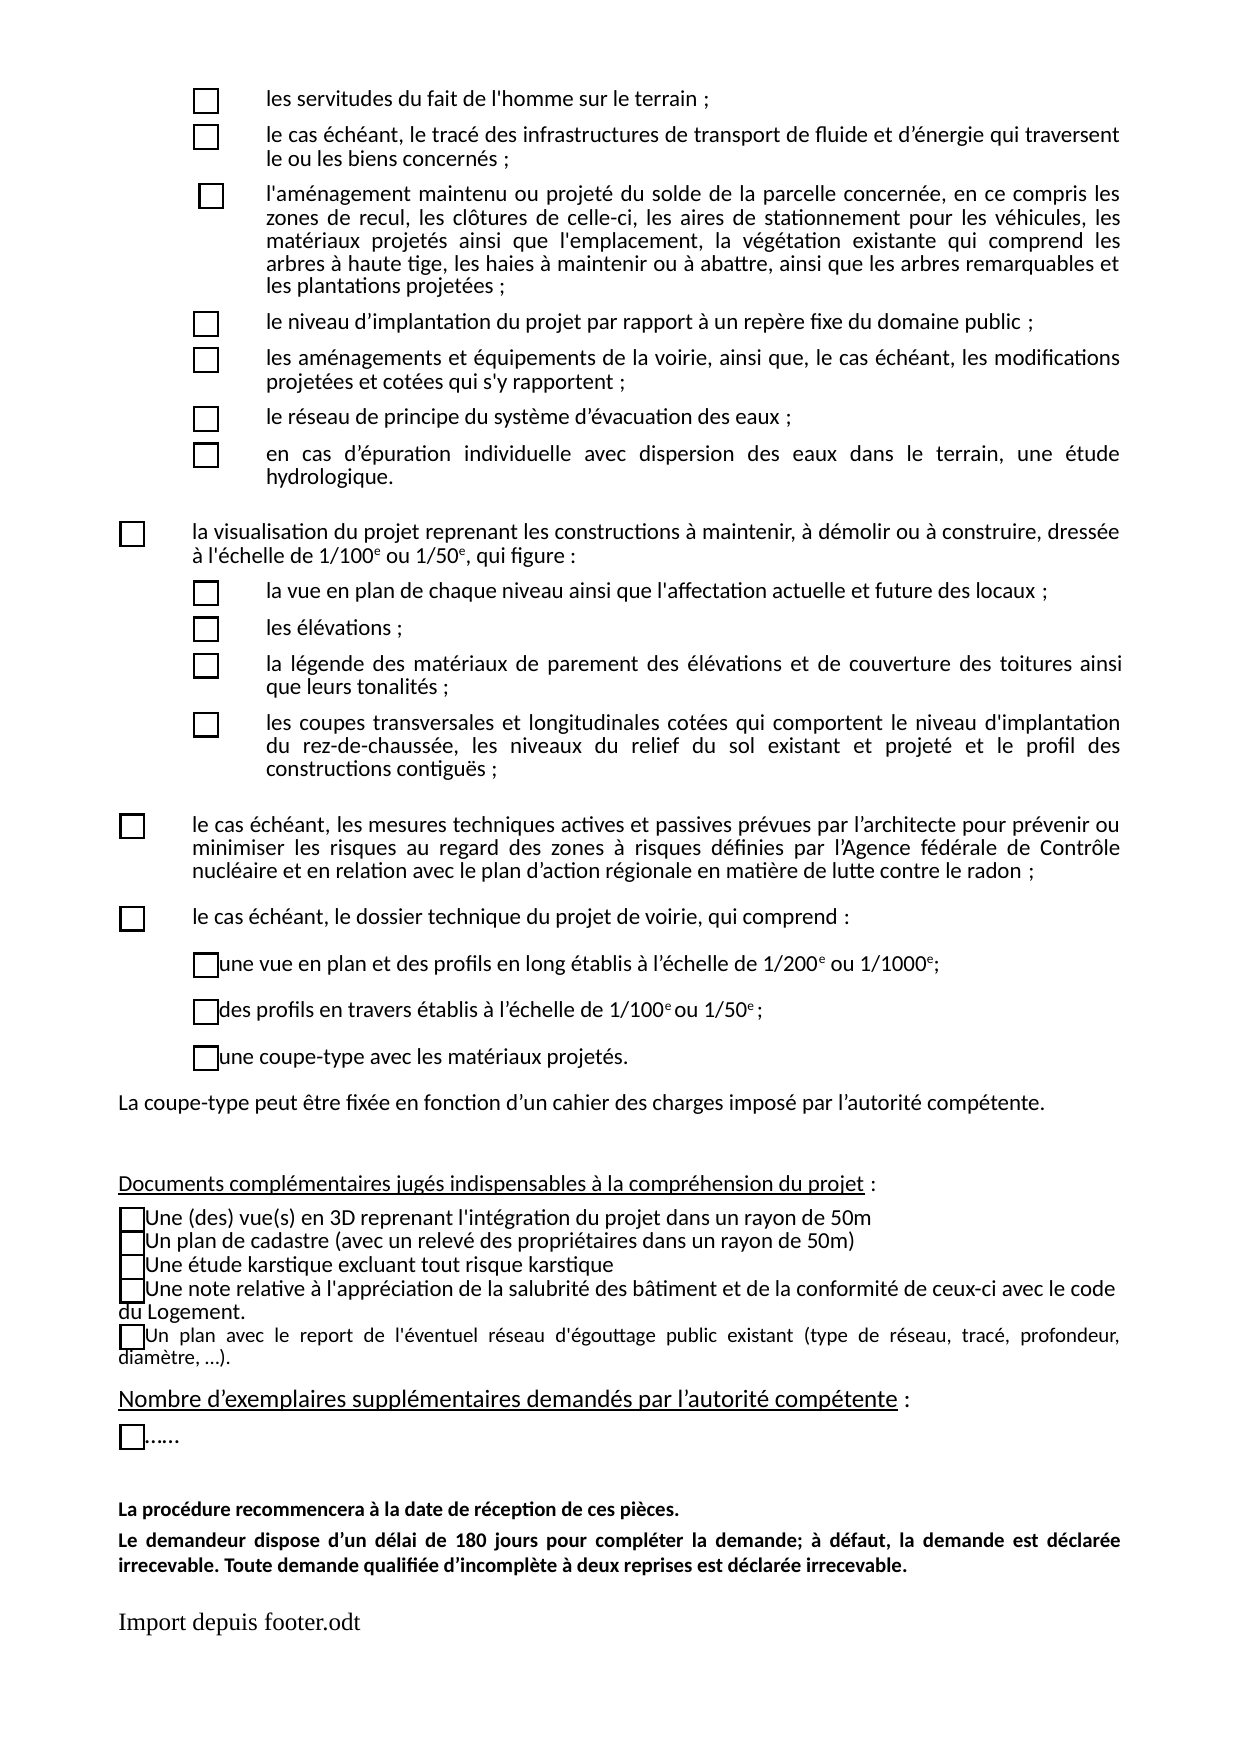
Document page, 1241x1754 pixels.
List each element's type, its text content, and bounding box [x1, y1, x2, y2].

text Un plan de cadastre (avec un relevé des propriétaires dans un rayon de 50m) [145, 1231, 1122, 1255]
text les élévations ; [219, 617, 1122, 641]
text le niveau d’implantation du projet par rapport à un repère fixe du domaine public ; [219, 312, 1122, 336]
text Une étude karstique excluant tout risque karstique [145, 1255, 1122, 1279]
text La procédure recommencera à la date de réception de ces pièces. [118, 1500, 1122, 1521]
text la légende des matériaux de parement des élévations et de couverture des toitures ainsi que leurs tonalités ; [192, 654, 1122, 700]
text Nombre d’exemplaires supplémentaires demandés par l’autorité compétente : [118, 1388, 1122, 1413]
text les aménagements et équipements de la voirie, ainsi que, le cas échéant, les modifications projetées et cotées qui s'y rapportent ; [192, 348, 1122, 395]
text une coupe-type avec les matériaux projetés. [219, 1047, 1122, 1070]
text l'aménagement maintenu ou projeté du solde de la parcelle concernée, en ce compris les zones de recul, les clôtures de celle-ci, les aires de stationnement pour les véhicules, les matériaux projetés ainsi que l'emplacement, la végétation existante qui comprend les arbres à haute tige, les haies à maintenir ou à abattre, ainsi que les arbres remarquables et les plantations projetées ; [192, 184, 1122, 299]
text Documents complémentaires jugés indispensables à la compréhension du projet : [118, 1174, 1122, 1197]
text le cas échéant, le dossier technique du projet de voirie, qui comprend : [145, 907, 1122, 931]
text …… [145, 1424, 1122, 1449]
text en cas d’épuration individuelle avec dispersion des eaux dans le terrain, une étude hydrologique. [192, 443, 1122, 490]
text le cas échéant, les mesures techniques actives et passives prévues par l’architecte pour prévenir ou minimiser les risques au regard des zones à risques définies par l’Agence fédérale de Contrôle nucléaire et en relation avec le plan d’action régionale en matière de lutte contre le radon ; [118, 814, 1122, 884]
text une vue en plan et des profils en long établis à l’échelle de 1/200e ou 1/1000e; [219, 953, 1122, 977]
text des profils en travers établis à l’échelle de 1/100e ou 1/50e ; [219, 1000, 1122, 1024]
text Le demandeur dispose d’un délai de 180 jours pour compléter la demande; à défaut, la demande est déclarée irrecevable. Toute demande qualifiée d’incomplète à deux reprises est déclarée irrecevable. [118, 1531, 1122, 1577]
text le cas échéant, le tracé des infrastructures de transport de fluide et d’énergie qui traversent le ou les biens concernés ; [192, 125, 1122, 172]
text Une (des) vue(s) en 3D reprenant l'intégration du projet dans un rayon de 50m [145, 1208, 1122, 1231]
text les coupes transversales et longitudinales cotées qui comportent le niveau d'implantation du rez-de-chaussée, les niveaux du relief du sol existant et projeté et le profil des constructions contiguës ; [192, 713, 1122, 782]
text la vue en plan de chaque niveau ainsi que l'affectation actuelle et future des locaux ; [219, 581, 1122, 605]
text Un plan avec le report de l'éventuel réseau d'égouttage public existant (type de réseau, tracé, profondeur, diamètre, …). [118, 1325, 1122, 1370]
text les servitudes du fait de l'homme sur le terrain ; [219, 89, 1122, 113]
text le réseau de principe du système d’évacuation des eaux ; [219, 407, 1122, 431]
text la visualisation du projet reprenant les constructions à maintenir, à démolir ou à construire, dressée à l'échelle de 1/100e ou 1/50e, qui figure : [118, 522, 1122, 569]
text Une note relative à l'appréciation de la salubrité des bâtiment et de la conformité de ceux-ci avec le code du Logement. [118, 1279, 1122, 1325]
text La coupe-type peut être fixée en fonction d’un cahier des charges imposé par l’autorité compétente. [118, 1093, 1122, 1116]
